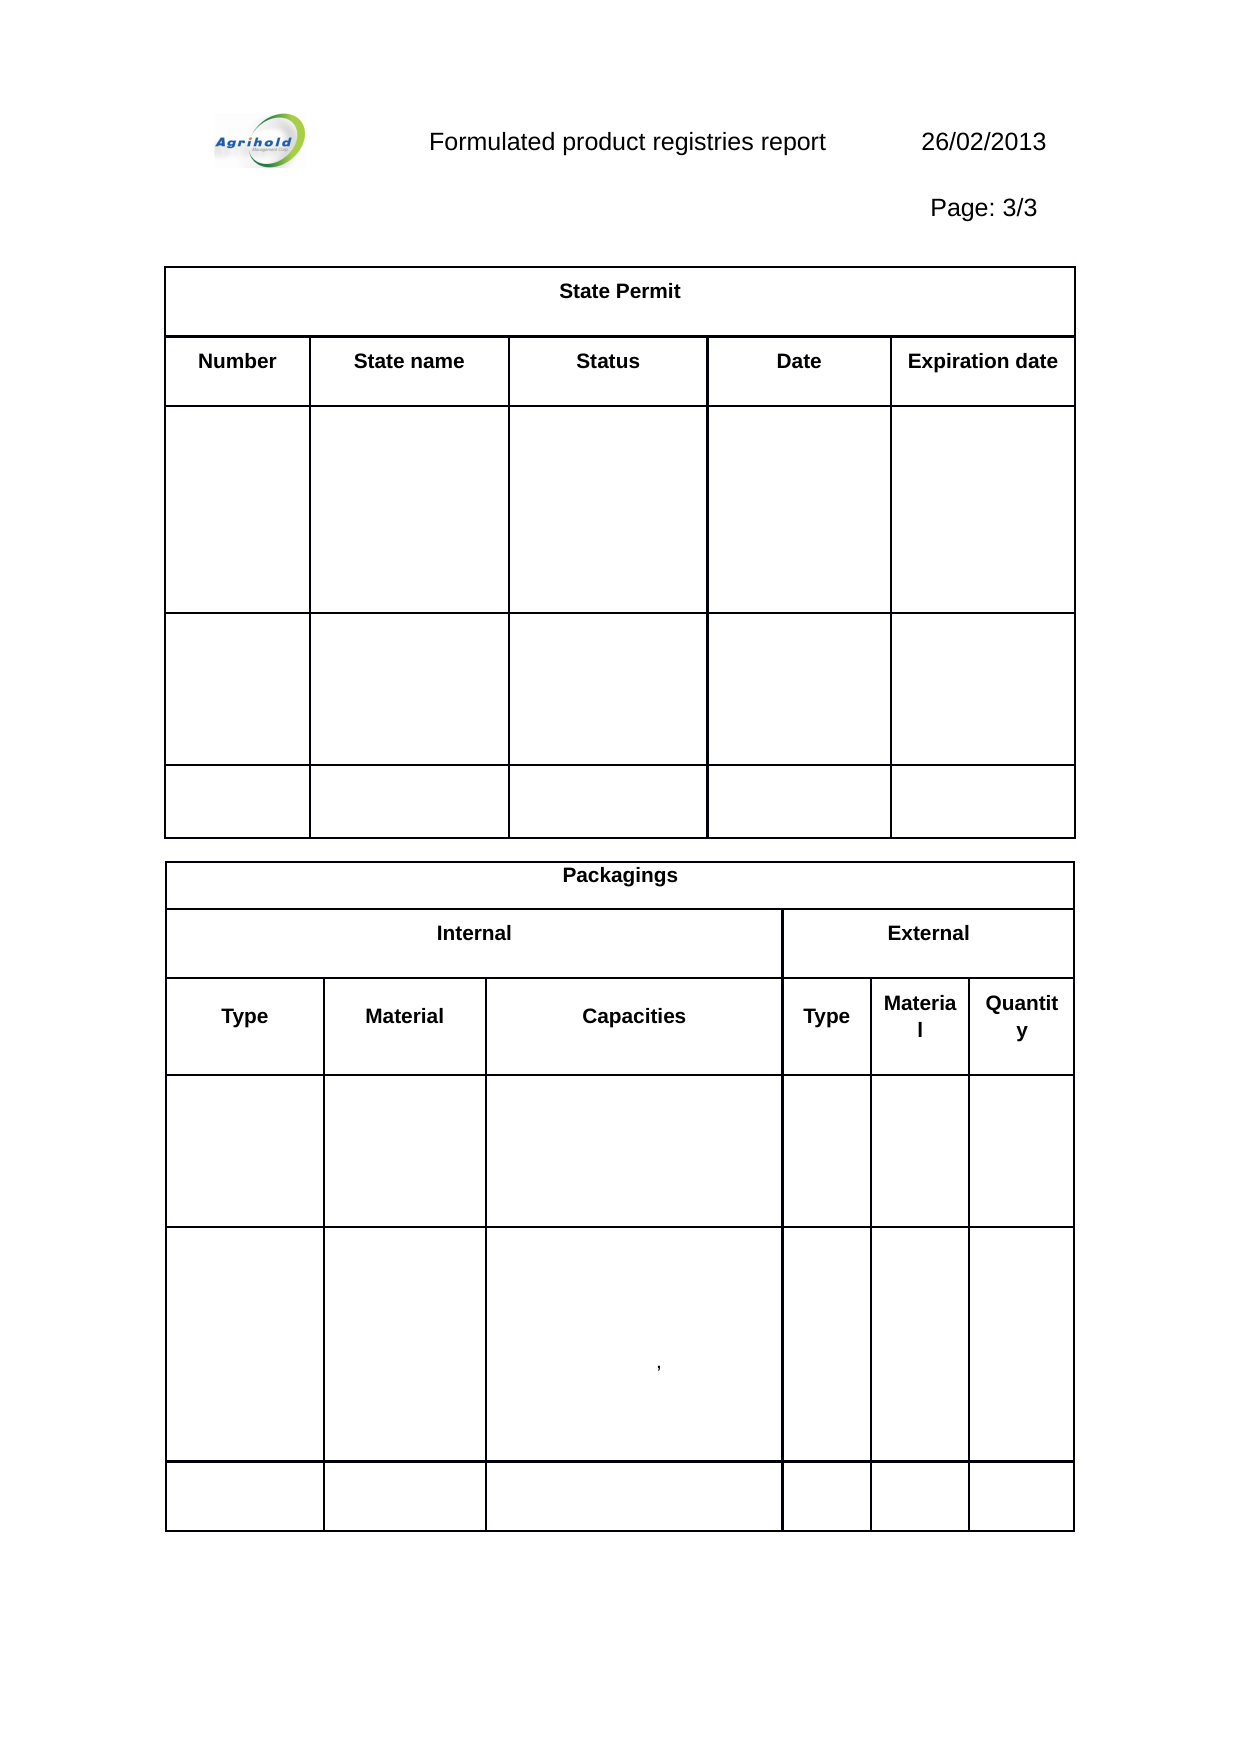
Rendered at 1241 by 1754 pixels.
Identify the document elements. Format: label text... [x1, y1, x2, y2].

table_cell Type [167, 979, 323, 1074]
table_cell [970, 1076, 1073, 1226]
table_cell <pac.external_packaging_type_id.name> [784, 1228, 870, 1460]
text </for> [177, 1532, 1063, 1556]
table_cell Expiration date [892, 338, 1074, 405]
table_cell Material [872, 979, 968, 1074]
table_cell [892, 766, 1074, 837]
table_cell [311, 407, 508, 612]
table_cell <custom(state_reg.registry_date,date=True)> [709, 614, 890, 763]
table_cell Capacities [487, 979, 781, 1074]
table_cell Material [325, 979, 485, 1074]
table_header Packagings [167, 863, 1073, 908]
table_cell [709, 766, 890, 837]
table_cell [892, 407, 1074, 612]
table_cell [872, 1463, 968, 1530]
table_cell <pac.internal_packaging_type_id.name> [167, 1228, 323, 1460]
table_cell [709, 407, 890, 612]
table_cell <pac.internal_packaging_material_id.name> [325, 1228, 485, 1460]
table_cell Quantity [970, 979, 1073, 1074]
table_cell [970, 1463, 1073, 1530]
table_cell Number [166, 338, 309, 405]
table_cell <state_reg.registry_category_id.name> [510, 614, 706, 763]
table_cell </for> [166, 766, 309, 837]
table_cell Internal [167, 910, 781, 977]
table_cell <for each="cap in pac.packaging_capacity_ids"><cap.name>, </for> [487, 1228, 781, 1460]
table_cell <pac.external_packaging_material_id.name> [872, 1228, 968, 1460]
table_cell <state_reg.registry_category_id.name> [311, 614, 508, 763]
table_cell </for> [167, 1463, 323, 1530]
table_cell <for each="pac in reg.packaging_ids"> [167, 1076, 323, 1226]
table_cell [784, 1076, 870, 1226]
table_cell <custom(state_reg.registry_expiration_date,date=True)> [892, 614, 1074, 763]
table_cell <pac.external_quantity> [970, 1228, 1073, 1460]
table_cell Date [709, 338, 890, 405]
table_cell [784, 1463, 870, 1530]
table_cell External [784, 910, 1073, 977]
table_cell Type [784, 979, 870, 1074]
table_cell State name [311, 338, 508, 405]
table_cell Status [510, 338, 706, 405]
table_cell [487, 1076, 781, 1226]
table_cell [487, 1463, 781, 1530]
table_cell [510, 766, 706, 837]
table_header State Permit [166, 268, 1074, 335]
table_cell <for each="state_reg in reg.state_registry_ids"> [166, 407, 309, 612]
picture [214, 113, 306, 168]
table_cell [325, 1076, 485, 1226]
table_cell [325, 1463, 485, 1530]
table_cell [872, 1076, 968, 1226]
table_cell [311, 766, 508, 837]
table_cell <custom(state_reg.registry_number)> [166, 614, 309, 763]
table_cell [510, 407, 706, 612]
